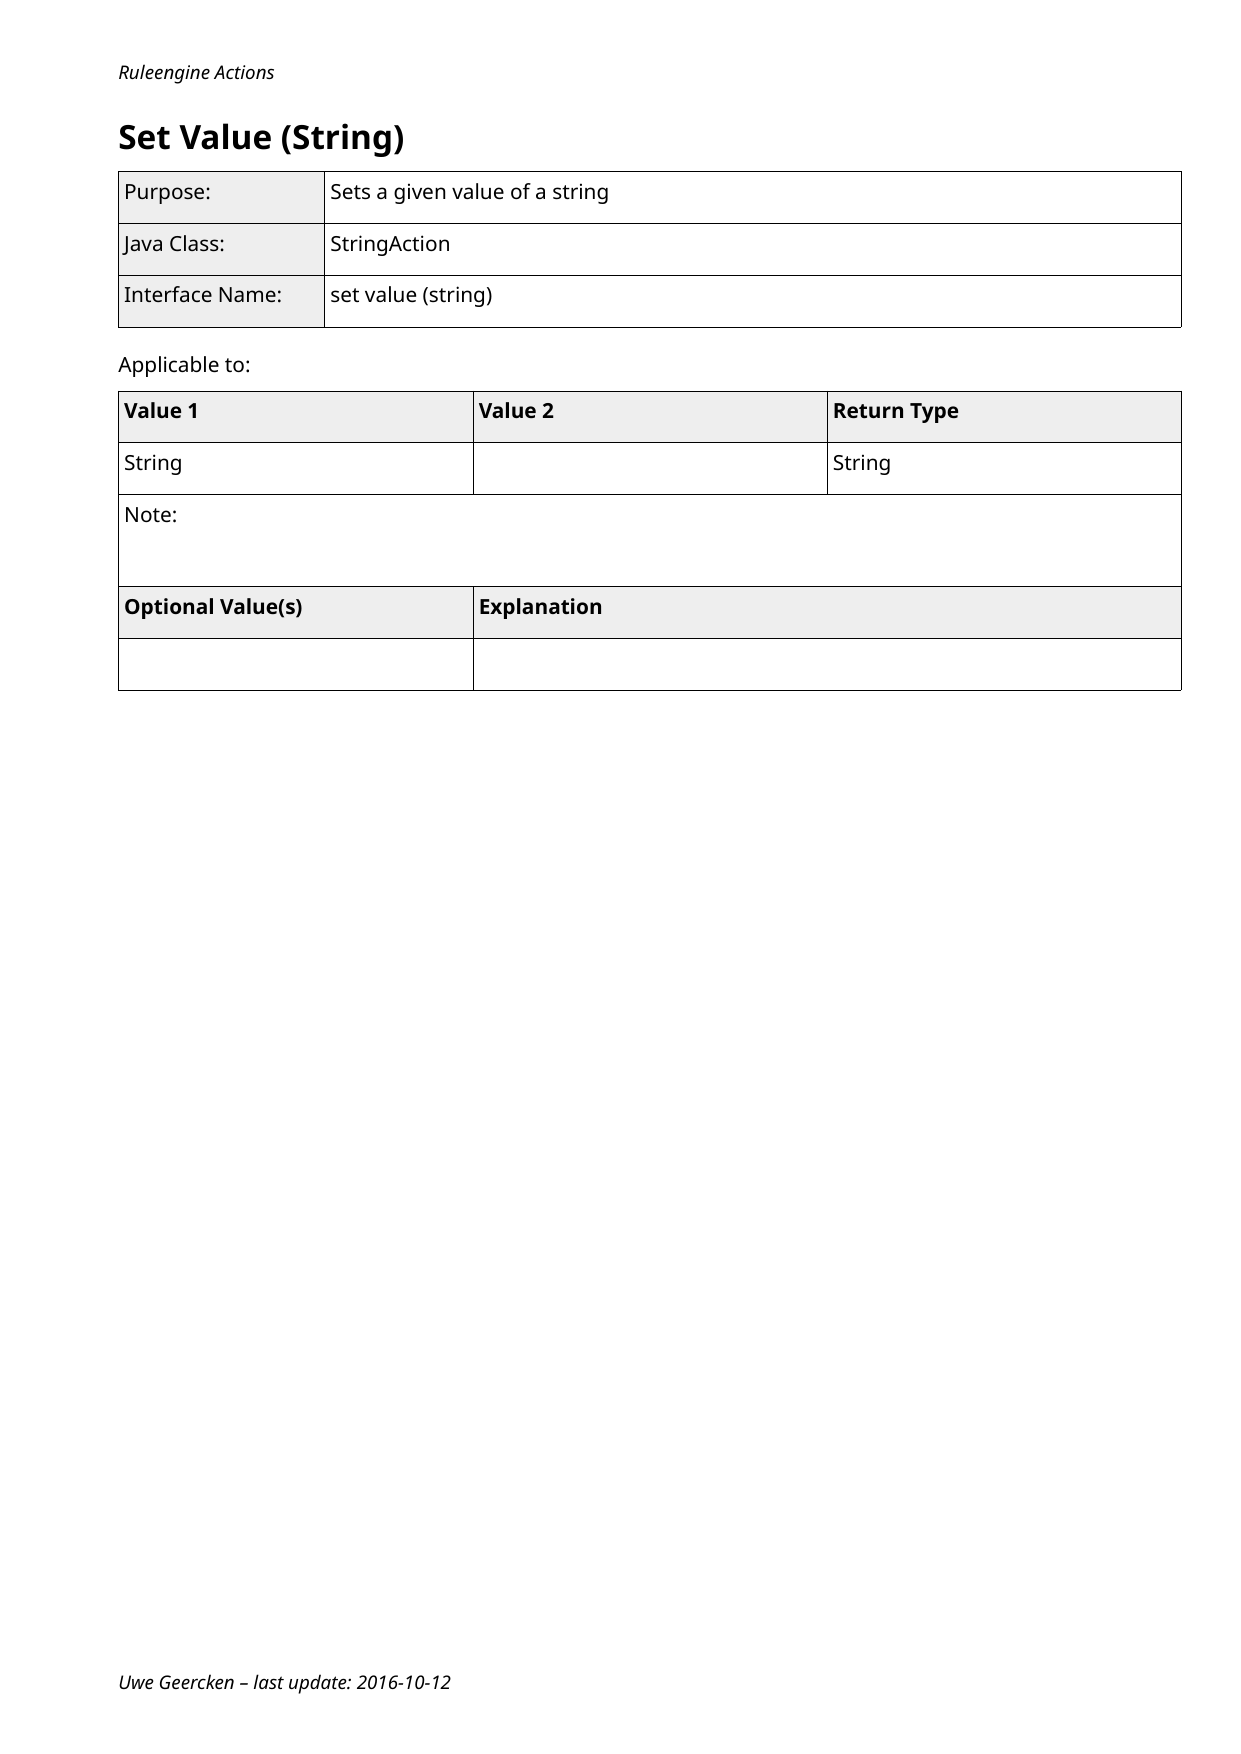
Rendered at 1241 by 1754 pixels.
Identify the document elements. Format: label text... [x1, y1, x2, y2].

table_cell String [119, 443, 473, 494]
table_cell set value (string) [325, 276, 1181, 327]
table_cell [119, 639, 473, 689]
table_header Value 2 [474, 392, 827, 442]
table_cell Explanation [474, 587, 1181, 638]
text Set Value (String) [118, 114, 1181, 159]
text Applicable to: [118, 350, 1181, 379]
table_cell Interface Name: [119, 276, 324, 327]
table_cell [474, 639, 1181, 689]
table_cell Note: [119, 495, 1181, 586]
table_cell String [828, 443, 1181, 494]
table_header Purpose: [119, 172, 324, 223]
table_header Sets a given value of a string [325, 172, 1181, 223]
table_cell [474, 443, 827, 494]
table_cell Java Class: [119, 224, 324, 275]
table_cell StringAction [325, 224, 1181, 275]
table_header Return Type [828, 392, 1181, 442]
table_cell Optional Value(s) [119, 587, 473, 638]
table_header Value 1 [119, 392, 473, 442]
